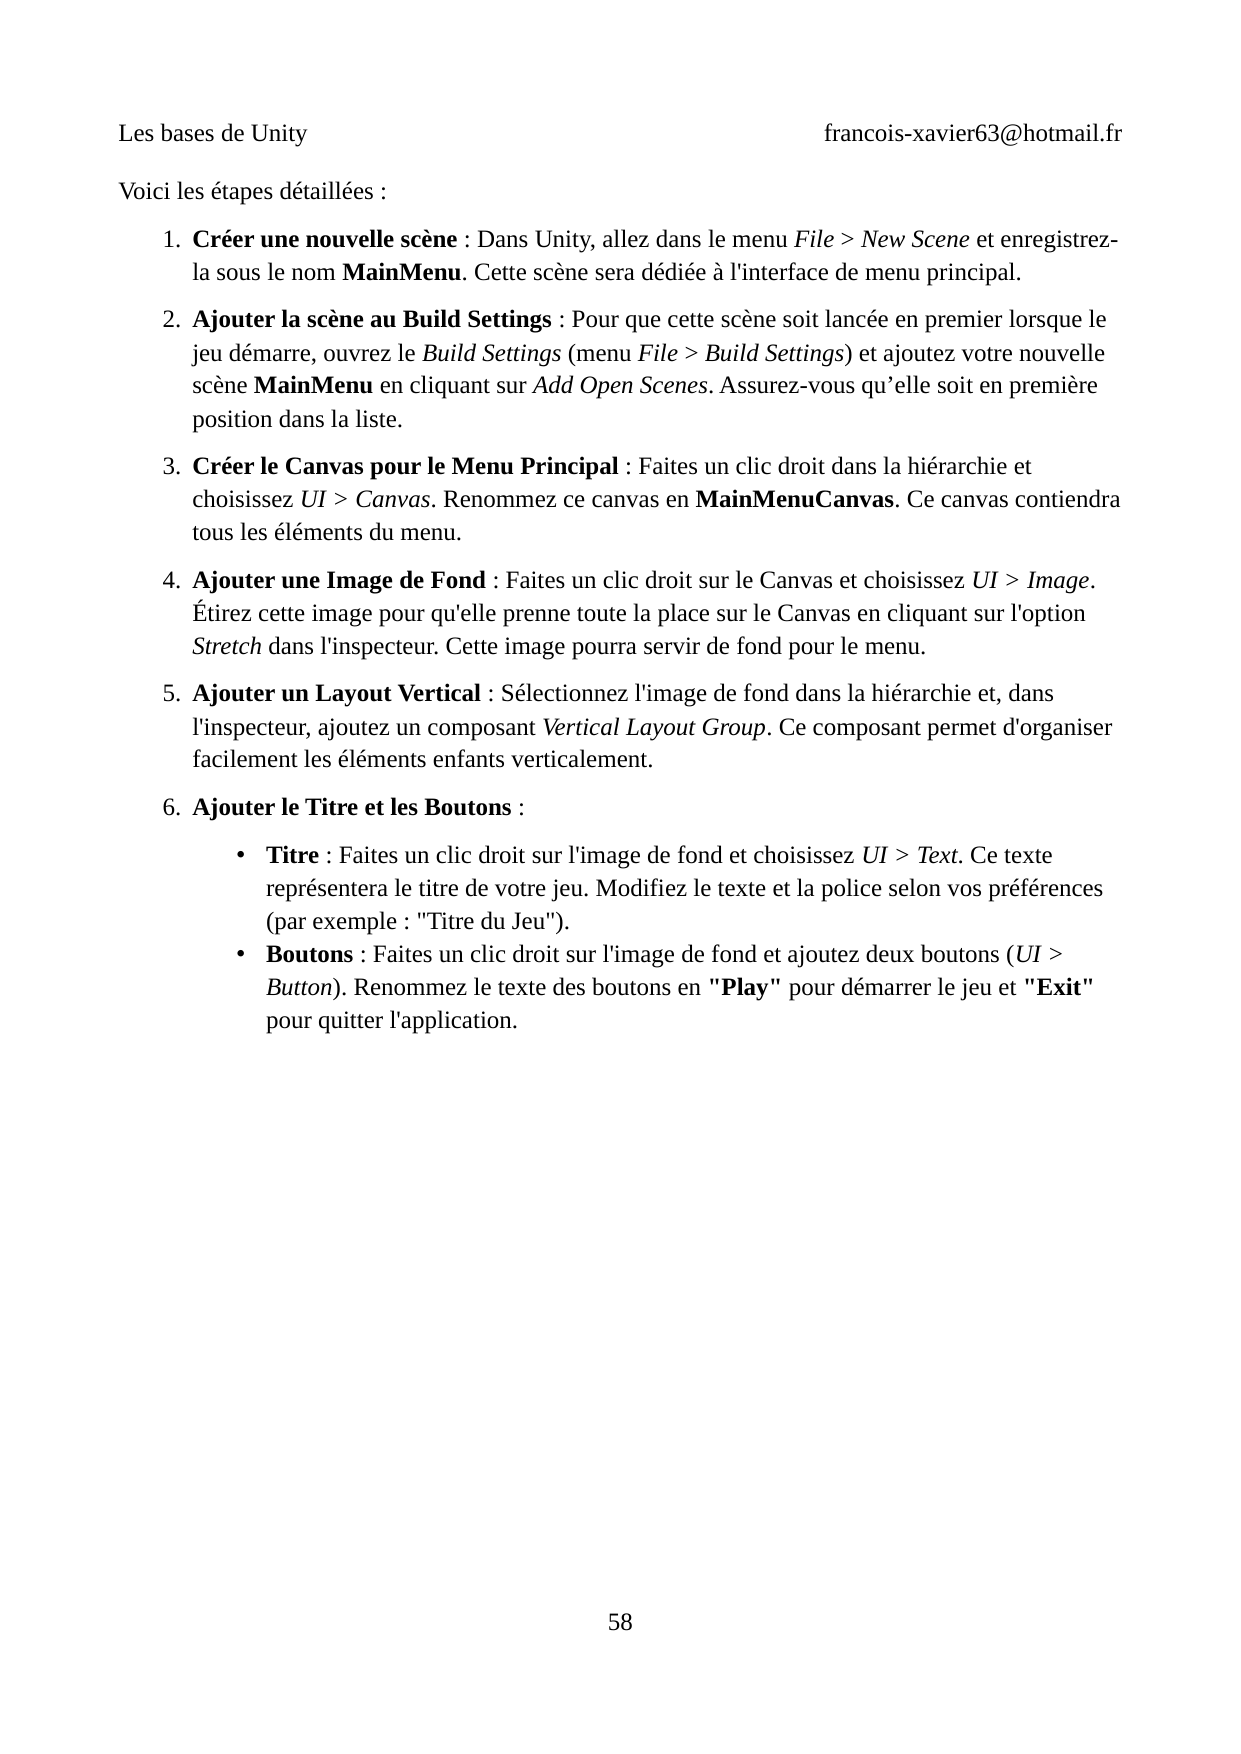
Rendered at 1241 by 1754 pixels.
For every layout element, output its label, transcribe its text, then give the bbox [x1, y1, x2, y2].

list Ajouter la scène au Build Settings : Pour que cette scène soit lancée en premier lorsque le jeu démarre, ouvrez le Build Settings (menu File > Build Settings) et ajoutez votre nouvelle scène MainMenu en cliquant sur Add Open Scenes. Assurez-vous qu’elle soit en première position dans la liste. [162, 304, 1122, 432]
list Ajouter une Image de Fond : Faites un clic droit sur le Canvas et choisissez UI > Image. Étirez cette image pour qu'elle prenne toute la place sur le Canvas en cliquant sur l'option Stretch dans l'inspecteur. Cette image pourra servir de fond pour le menu. [162, 565, 1122, 660]
list Boutons : Faites un clic droit sur l'image de fond et ajoutez deux boutons (UI > Button). Renommez le texte des boutons en "Play" pour démarrer le jeu et "Exit" pour quitter l'application. [236, 939, 1122, 1034]
list Ajouter le Titre et les Boutons : [162, 792, 1122, 821]
list Ajouter un Layout Vertical : Sélectionnez l'image de fond dans la hiérarchie et, dans l'inspecteur, ajoutez un composant Vertical Layout Group. Ce composant permet d'organiser facilement les éléments enfants verticalement. [162, 678, 1122, 773]
text Voici les étapes détaillées : [118, 176, 1122, 205]
list Créer le Canvas pour le Menu Principal : Faites un clic droit dans la hiérarchie et choisissez UI > Canvas. Renommez ce canvas en MainMenuCanvas. Ce canvas contiendra tous les éléments du menu. [162, 451, 1122, 546]
list Créer une nouvelle scène : Dans Unity, allez dans le menu File > New Scene et enregistrez-la sous le nom MainMenu. Cette scène sera dédiée à l'interface de menu principal. [162, 224, 1122, 286]
list Titre : Faites un clic droit sur l'image de fond et choisissez UI > Text. Ce texte représentera le titre de votre jeu. Modifiez le texte et la police selon vos préférences (par exemple : "Titre du Jeu"). [236, 840, 1122, 934]
